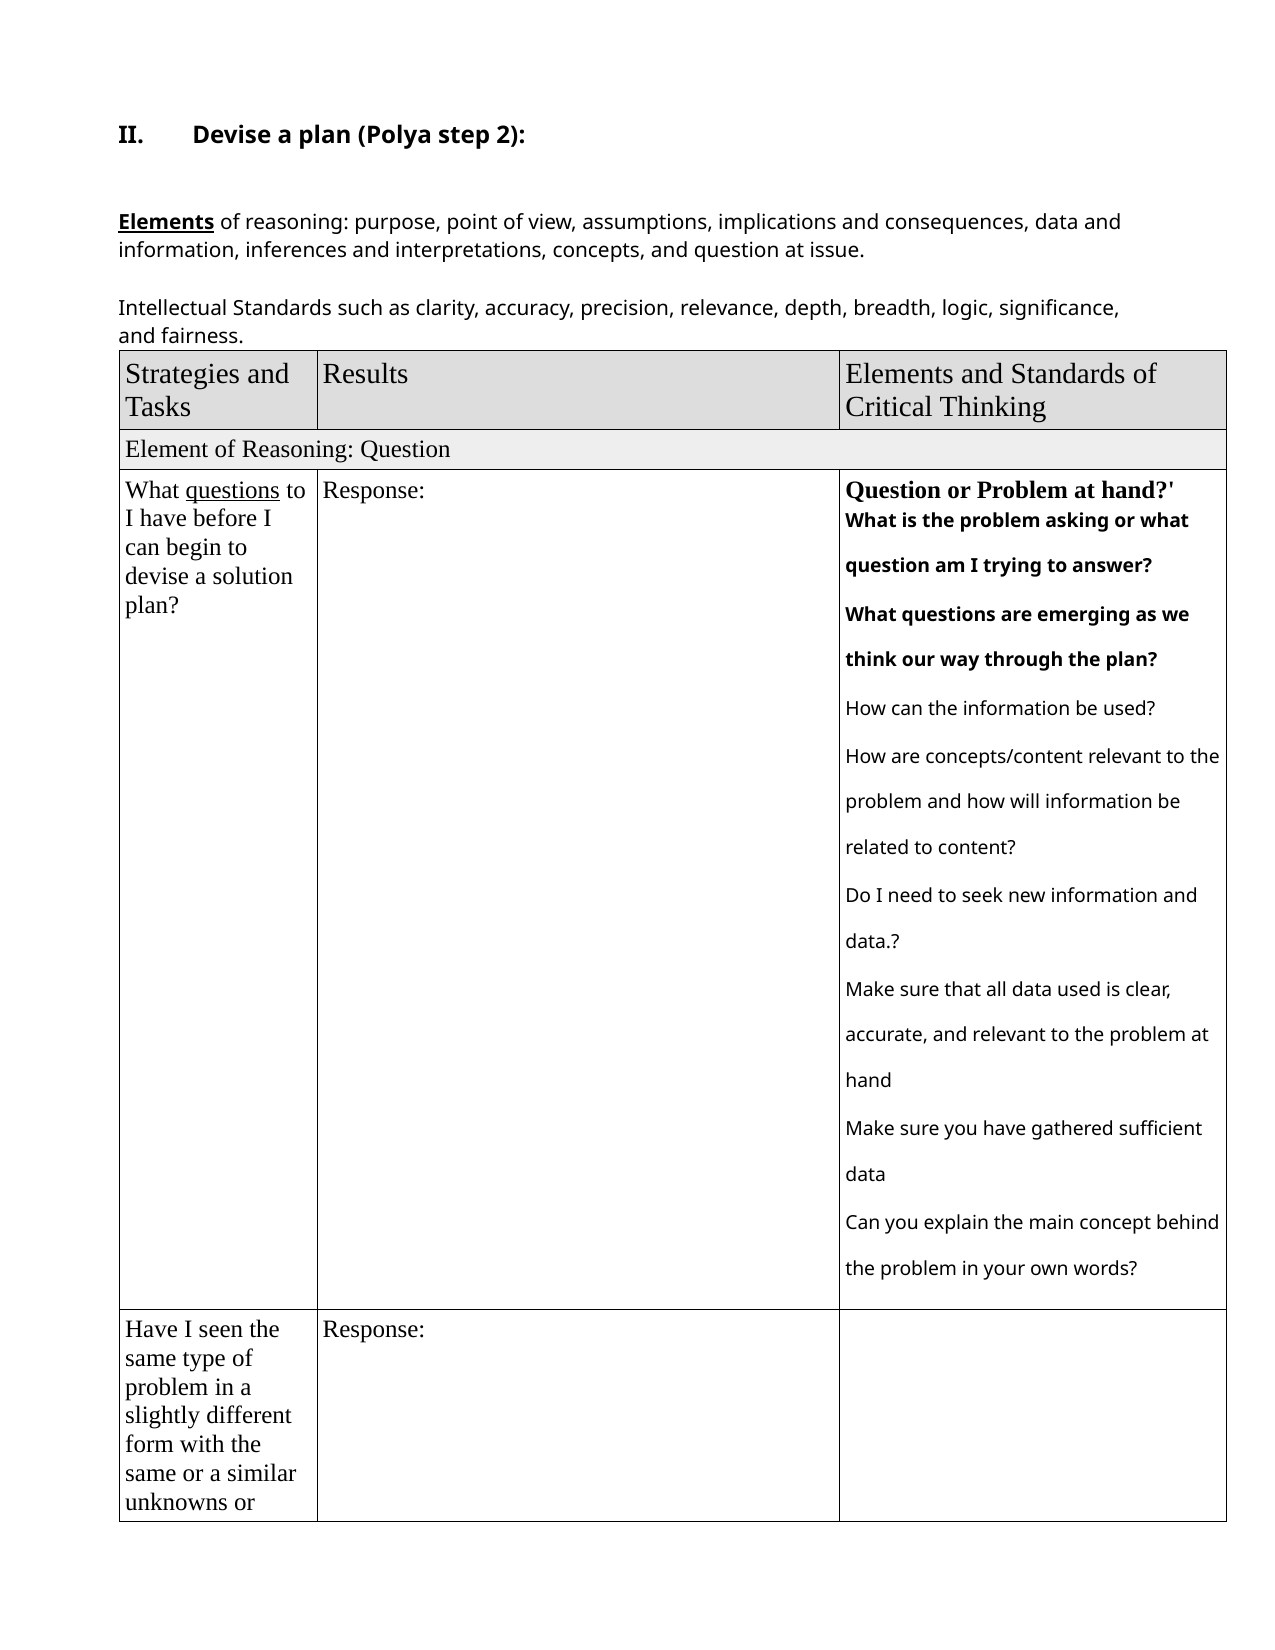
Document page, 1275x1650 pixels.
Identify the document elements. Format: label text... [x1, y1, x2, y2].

text Intellectual Standards such as clarity, accuracy, precision, relevance, depth, breadth, logic, significance, and fairness. [118, 293, 1157, 350]
text II. Devise a plan (Polya step 2): [118, 118, 1157, 175]
table_cell Question or Problem at hand?' What is the problem asking or what question am I trying to answer? What questions are emerging as we think our way through the plan? How can the information be used? How are concepts/content relevant to the problem and how will information be related to content? Do I need to seek new information and data.? Make sure that all data used is clear, accurate, and relevant to the problem at hand Make sure you have gathered sufficient data Can you explain the main concept behind the problem in your own words? [840, 470, 1226, 1308]
table_cell Response: [318, 470, 839, 1308]
table_cell Have I seen the same type of problem in a slightly different form with the same or a similar unknowns or [120, 1310, 317, 1521]
table_cell What questions to I have before I can begin to devise a solution plan? [120, 470, 317, 1308]
table_cell Element of Reasoning: Question [120, 430, 1226, 469]
table_header Elements and Standards of Critical Thinking [840, 351, 1226, 429]
table_cell [840, 1310, 1226, 1521]
table_header Strategies and Tasks [120, 351, 317, 429]
table_header Results [318, 351, 839, 429]
table_cell Response: [318, 1310, 839, 1521]
text Elements of reasoning: purpose, point of view, assumptions, implications and consequences, data and information, inferences and interpretations, concepts, and question at issue. [118, 207, 1157, 264]
